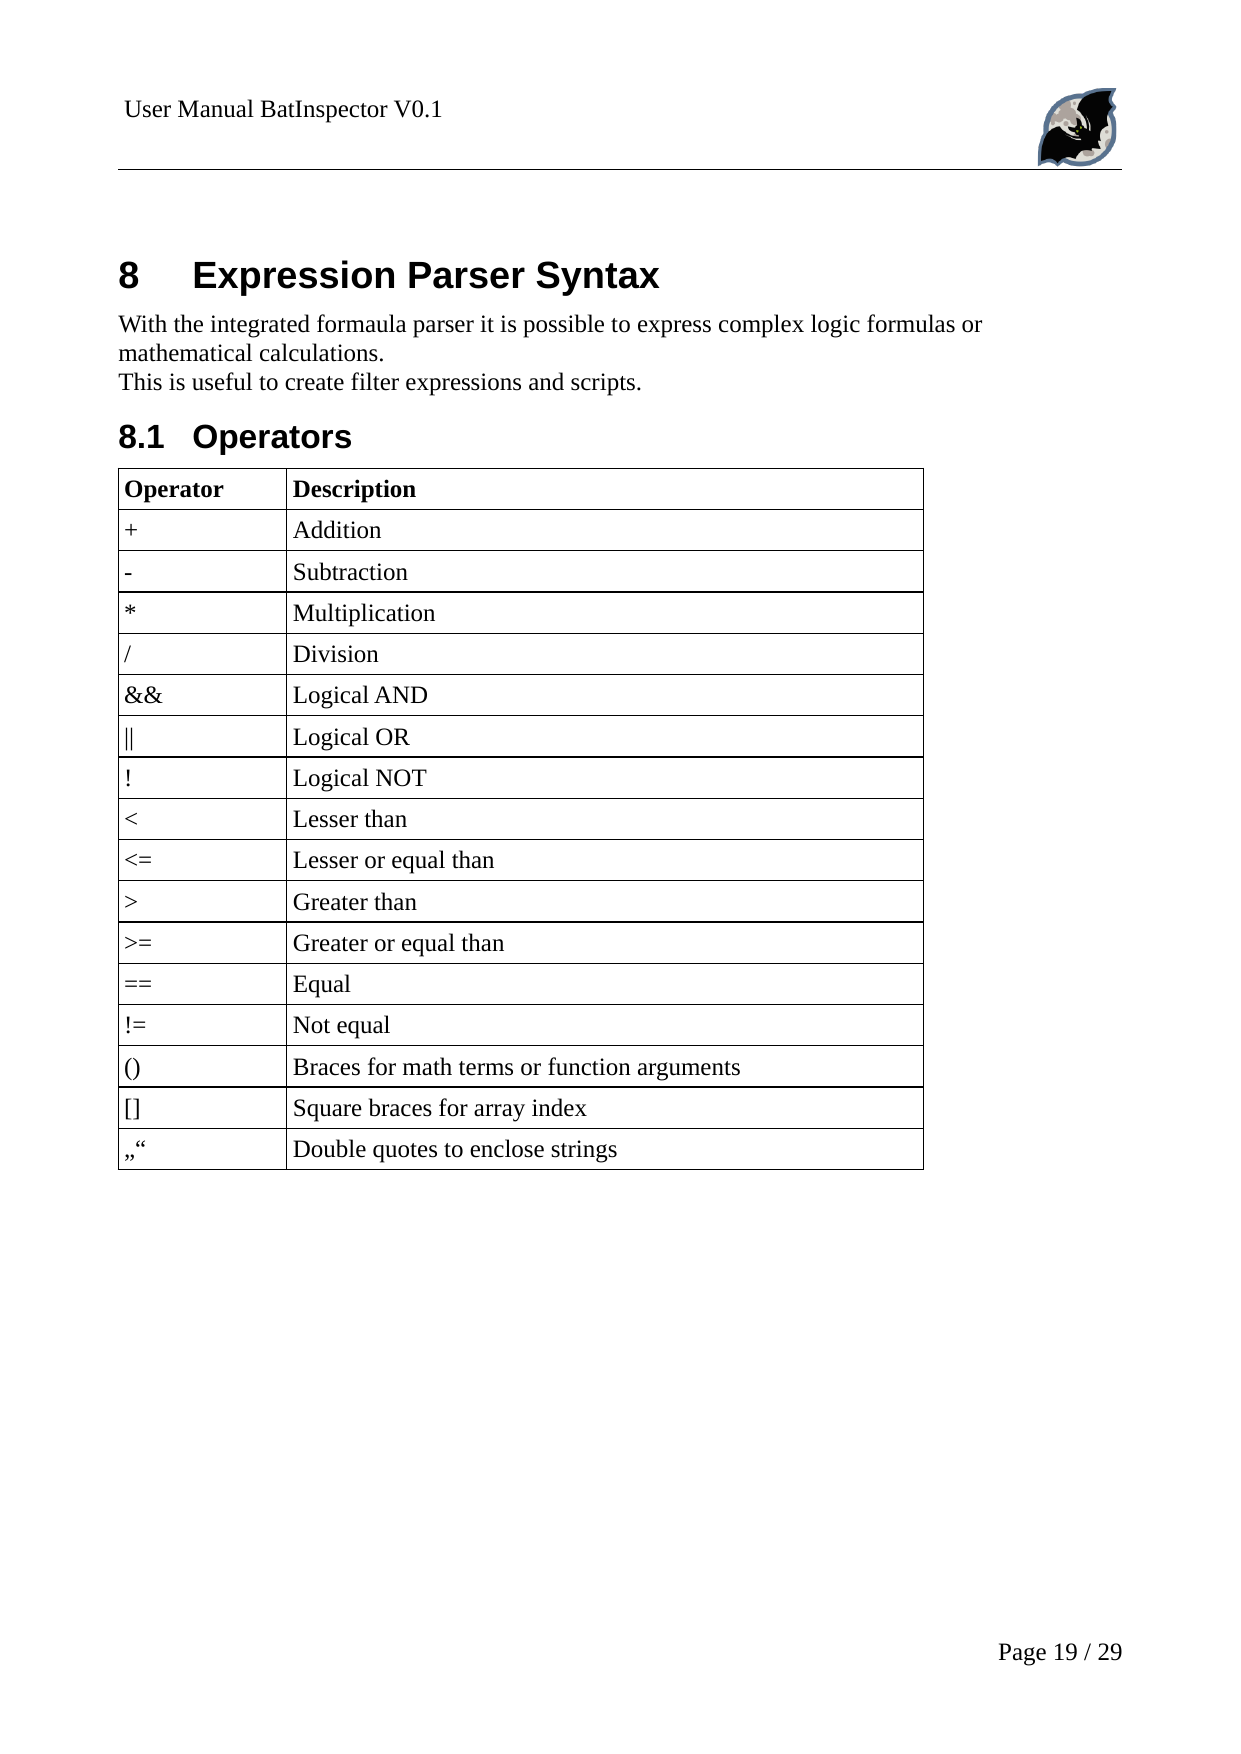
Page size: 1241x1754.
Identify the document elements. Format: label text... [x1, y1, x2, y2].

table_cell == [119, 964, 286, 1004]
picture [1037, 88, 1117, 167]
table_cell „“ [119, 1129, 286, 1169]
table_cell ! [119, 758, 286, 798]
table_cell Subtraction [287, 551, 923, 591]
table_cell Greater or equal than [287, 923, 923, 963]
table_cell Logical OR [287, 716, 923, 756]
table_cell / [119, 634, 286, 674]
table_cell - [119, 551, 286, 591]
table_cell && [119, 675, 286, 715]
table_cell Lesser than [287, 799, 923, 839]
table_cell Square braces for array index [287, 1088, 923, 1128]
table_cell () [119, 1046, 286, 1086]
table_cell Greater than [287, 881, 923, 921]
table_cell Multiplication [287, 593, 923, 633]
table_cell [] [119, 1088, 286, 1128]
table_cell > [119, 881, 286, 921]
table_cell != [119, 1005, 286, 1045]
table_cell Equal [287, 964, 923, 1004]
table_cell Double quotes to enclose strings [287, 1129, 923, 1169]
table_cell Not equal [287, 1005, 923, 1045]
table_cell || [119, 716, 286, 756]
table_cell Addition [287, 510, 923, 550]
table_cell Lesser or equal than [287, 840, 923, 880]
table_cell + [119, 510, 286, 550]
subtitle Expression Parser Syntax [118, 253, 1122, 297]
table_cell Logical NOT [287, 758, 923, 798]
table_cell < [119, 799, 286, 839]
table_cell * [119, 593, 286, 633]
subtitle Operators [118, 416, 1122, 455]
table_cell Logical AND [287, 675, 923, 715]
table_header Description [287, 469, 923, 509]
text With the integrated formaula parser it is possible to express complex logic formulas or mathematical calculations. [118, 309, 1122, 367]
text This is useful to create filter expressions and scripts. [118, 367, 1122, 396]
table_cell Division [287, 634, 923, 674]
table_cell Braces for math terms or function arguments [287, 1046, 923, 1086]
table_cell <= [119, 840, 286, 880]
table_header Operator [119, 469, 286, 509]
table_cell >= [119, 923, 286, 963]
